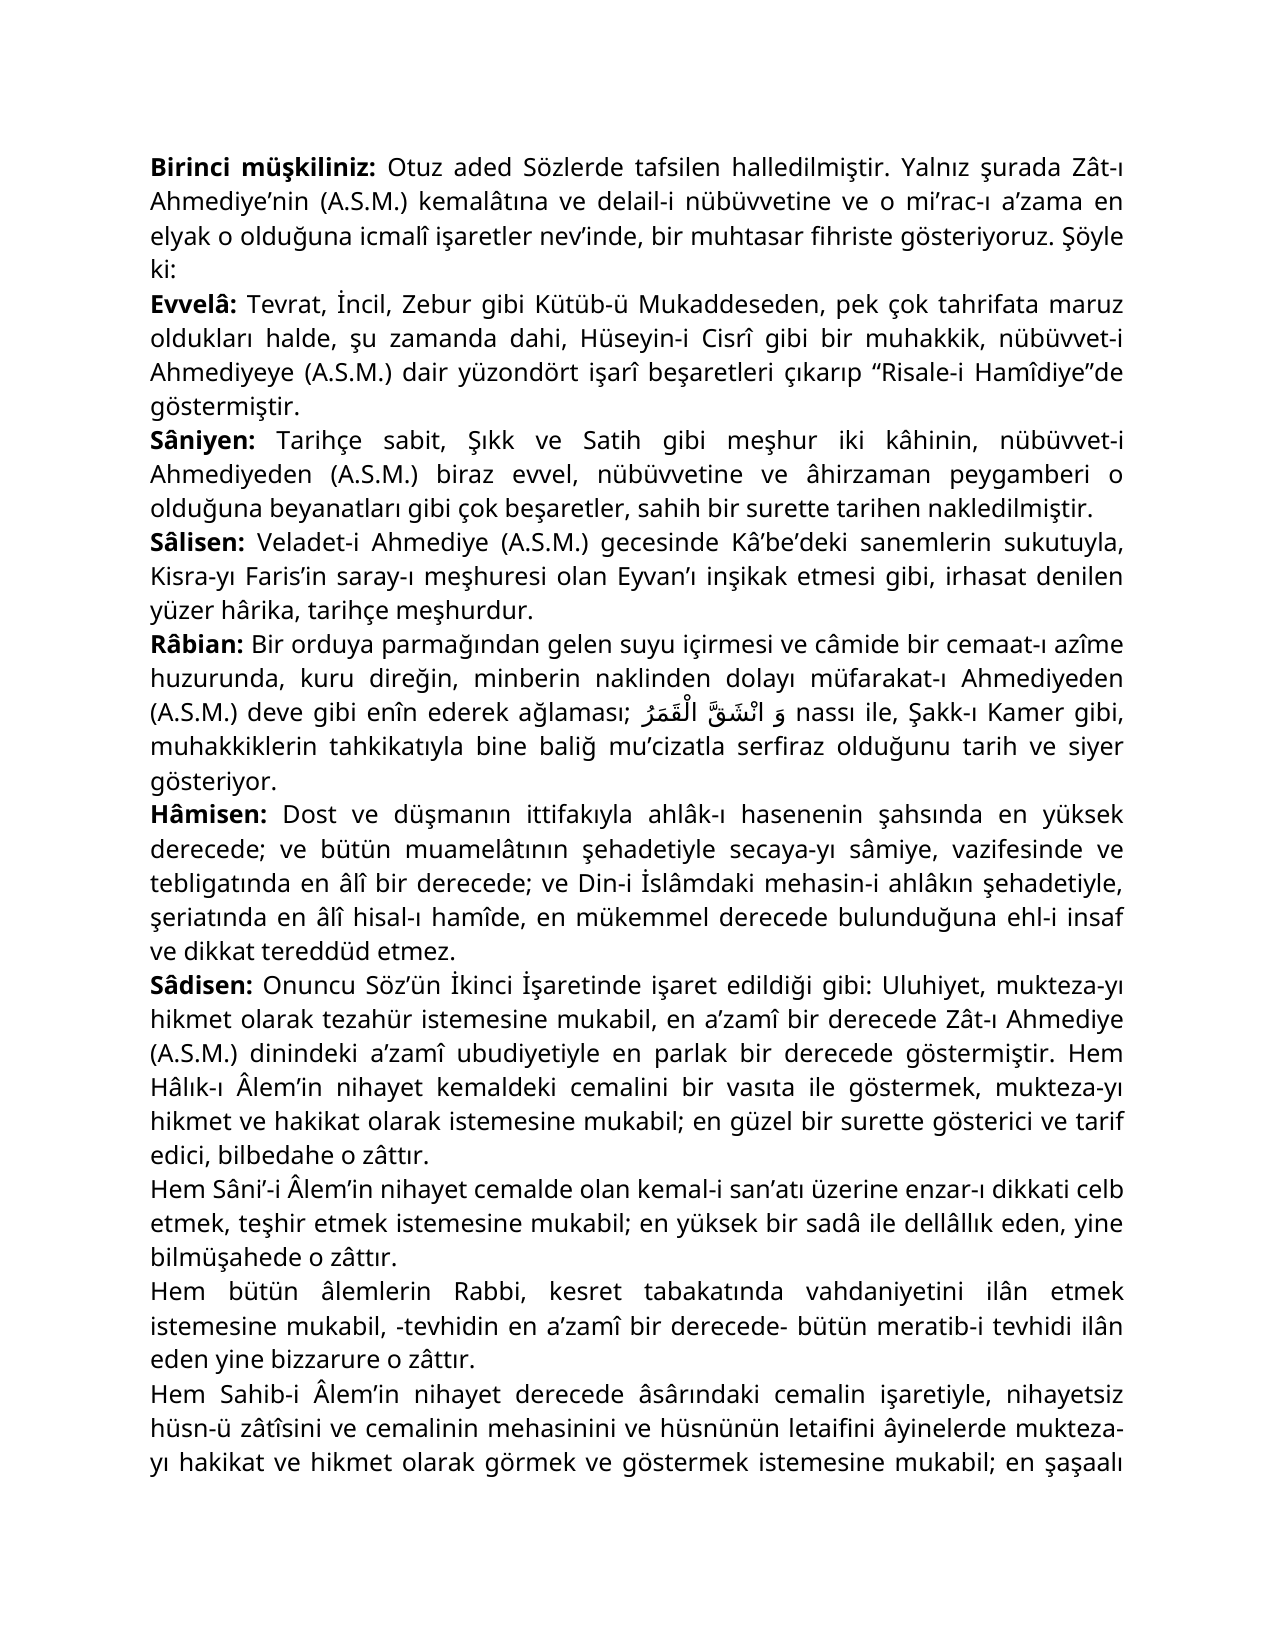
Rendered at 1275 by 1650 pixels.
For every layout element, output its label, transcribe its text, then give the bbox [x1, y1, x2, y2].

text Sâdisen: Onuncu Söz’ün İkinci İşaretinde işaret edildiği gibi: Uluhiyet, mukteza-yı hikmet olarak tezahür istemesine mukabil, en a’zamî bir derecede Zât-ı Ahmediye (A.S.M.) dinindeki a’zamî ubudiyetiyle en parlak bir derecede göstermiştir. Hem Hâlık-ı Âlem’in nihayet kemaldeki cemalini bir vasıta ile göstermek, mukteza-yı hikmet ve hakikat olarak istemesine mukabil; en güzel bir surette gösterici ve tarif edici, bilbedahe o zâttır. [150, 967, 1125, 1172]
text Sâlisen: Veladet-i Ahmediye (A.S.M.) gecesinde Kâ’be’deki sanemlerin sukutuyla, Kisra-yı Faris’in saray-ı meşhuresi olan Eyvan’ı inşikak etmesi gibi, irhasat denilen yüzer hârika, tarihçe meşhurdur. [150, 525, 1125, 627]
text Evvelâ: Tevrat, İncil, Zebur gibi Kütüb-ü Mukaddeseden, pek çok tahrifata maruz oldukları halde, şu zamanda dahi, Hüseyin-i Cisrî gibi bir muhakkik, nübüvvet-i Ahmediyeye (A.S.M.) dair yüzondört işarî beşaretleri çıkarıp “Risale-i Hamîdiye”de göstermiştir. [150, 286, 1125, 422]
text Sâniyen: Tarihçe sabit, Şıkk ve Satih gibi meşhur iki kâhinin, nübüvvet-i Ahmediyeden (A.S.M.) biraz evvel, nübüvvetine ve âhirzaman peygamberi o olduğuna beyanatları gibi çok beşaretler, sahih bir surette tarihen nakledilmiştir. [150, 422, 1125, 525]
text Hem Sâni’-i Âlem’in nihayet cemalde olan kemal-i san’atı üzerine enzar-ı dikkati celb etmek, teşhir etmek istemesine mukabil; en yüksek bir sadâ ile dellâllık eden, yine bilmüşahede o zâttır. [150, 1172, 1125, 1274]
text Hem Sahib-i Âlem’in nihayet derecede âsârındaki cemalin işaretiyle, nihayetsiz hüsn-ü zâtîsini ve cemalinin mehasinini ve hüsnünün letaifini âyinelerde mukteza-yı hakikat ve hikmet olarak görmek ve göstermek istemesine mukabil; en şaşaalı [150, 1376, 1125, 1478]
text Hem bütün âlemlerin Rabbi, kesret tabakatında vahdaniyetini ilân etmek istemesine mukabil, -tevhidin en a’zamî bir derecede- bütün meratib-i tevhidi ilân eden yine bizzarure o zâttır. [150, 1274, 1125, 1376]
text Râbian: Bir orduya parmağından gelen suyu içirmesi ve câmide bir cemaat-ı azîme huzurunda, kuru direğin, minberin naklinden dolayı müfarakat-ı Ahmediyeden (A.S.M.) deve gibi enîn ederek ağlaması; وَ انْشَقَّ الْقَمَرُ nassı ile, Şakk-ı Kamer gibi, muhakkiklerin tahkikatıyla bine baliğ mu’cizatla serfiraz olduğunu tarih ve siyer gösteriyor. [150, 627, 1125, 797]
text Birinci müşkiliniz: Otuz aded Sözlerde tafsilen halledilmiştir. Yalnız şurada Zât-ı Ahmediye’nin (A.S.M.) kemalâtına ve delail-i nübüvvetine ve o mi’rac-ı a’zama en elyak o olduğuna icmalî işaretler nev’inde, bir muhtasar fihriste gösteriyoruz. Şöyle ki: [150, 150, 1125, 286]
text Hâmisen: Dost ve düşmanın ittifakıyla ahlâk-ı hasenenin şahsında en yüksek derecede; ve bütün muamelâtının şehadetiyle secaya-yı sâmiye, vazifesinde ve tebligatında en âlî bir derecede; ve Din-i İslâmdaki mehasin-i ahlâkın şehadetiyle, şeriatında en âlî hisal-ı hamîde, en mükemmel derecede bulunduğuna ehl-i insaf ve dikkat tereddüd etmez. [150, 797, 1125, 967]
